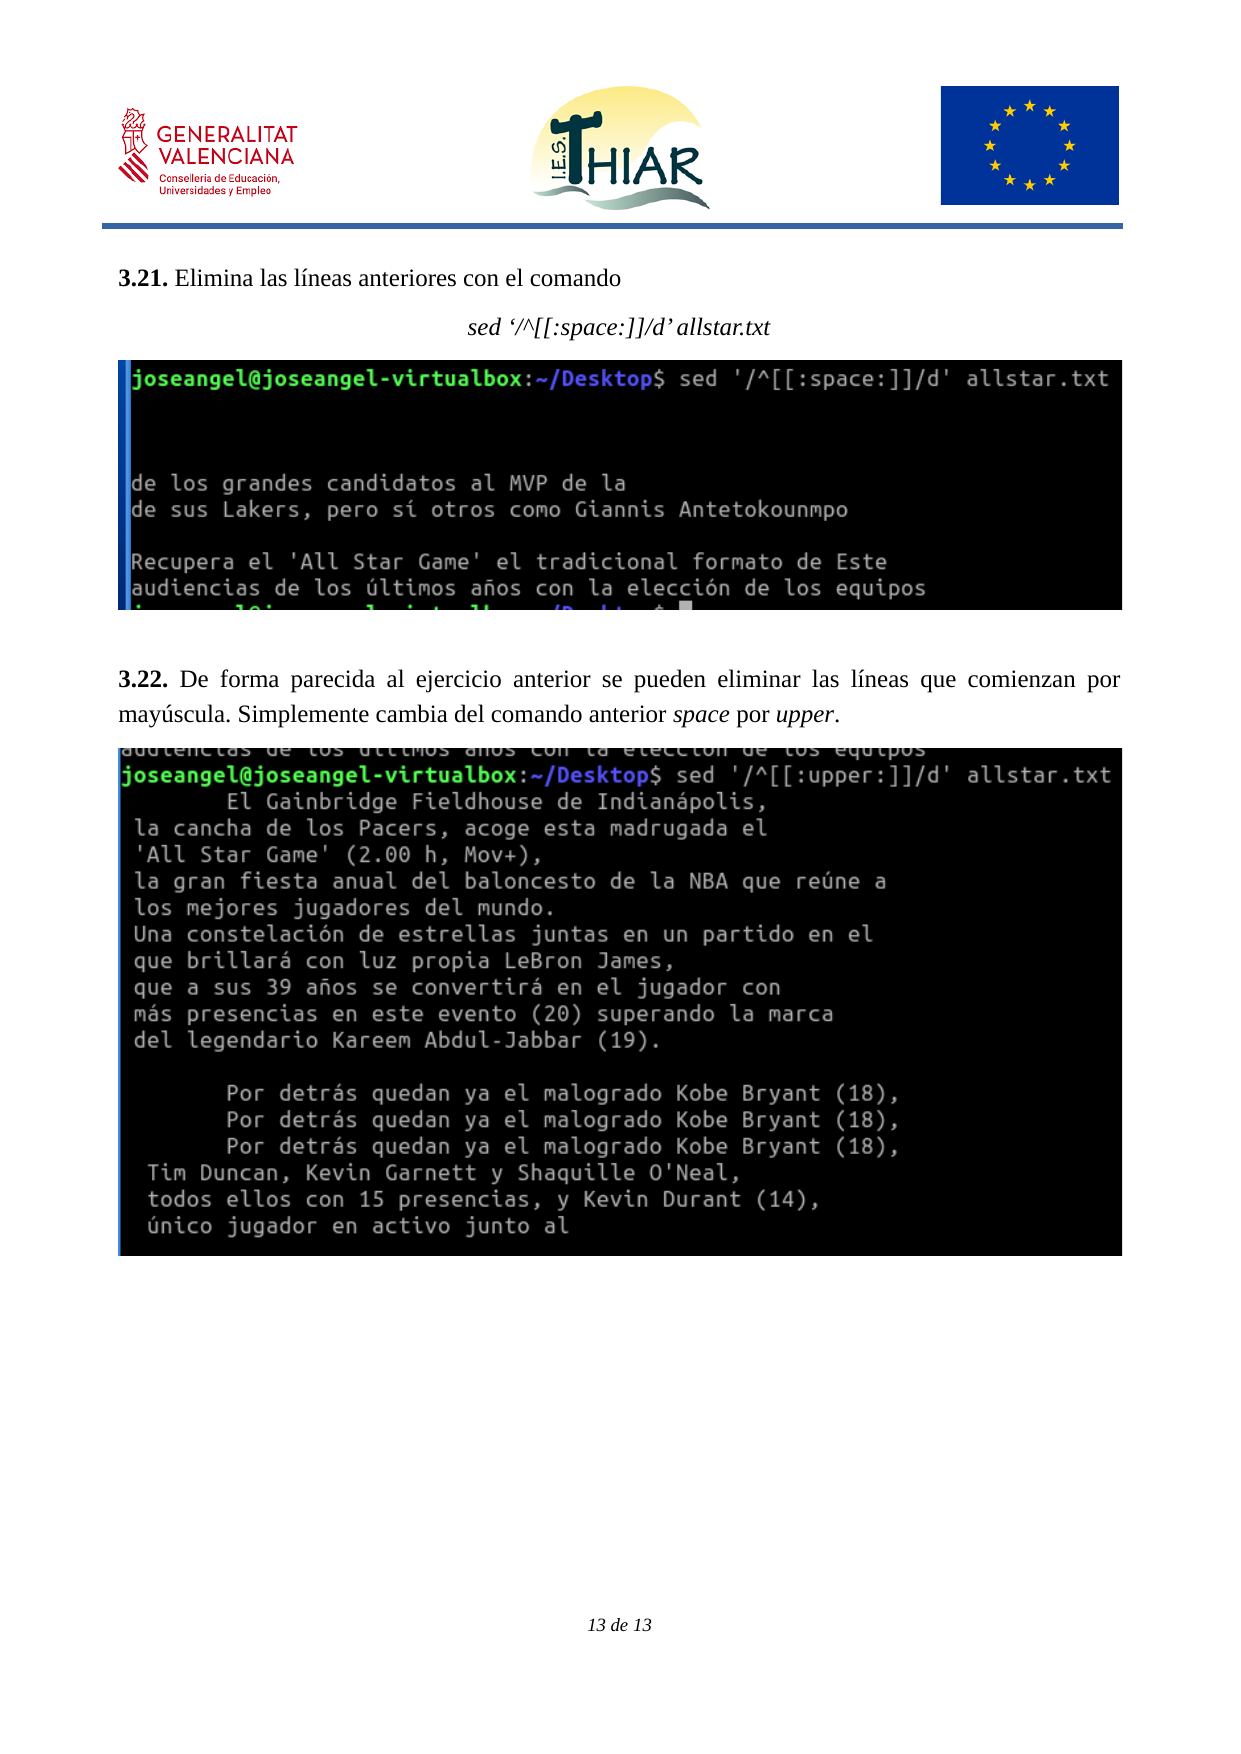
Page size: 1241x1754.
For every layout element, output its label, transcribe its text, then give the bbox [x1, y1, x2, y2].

picture [530, 86, 710, 210]
picture [118, 748, 1123, 1256]
picture [112, 103, 308, 206]
text sed ‘/^[[:space:]]/d’ allstar.txt [118, 312, 1122, 340]
text 3.21. Elimina las líneas anteriores con el comando [118, 263, 1122, 291]
picture [940, 86, 1119, 205]
picture [118, 360, 1123, 610]
text 3.22. De forma parecida al ejercicio anterior se pueden eliminar las líneas que comienzan por mayúscula. Simplemente cambia del comando anterior space por upper. [118, 664, 1122, 728]
